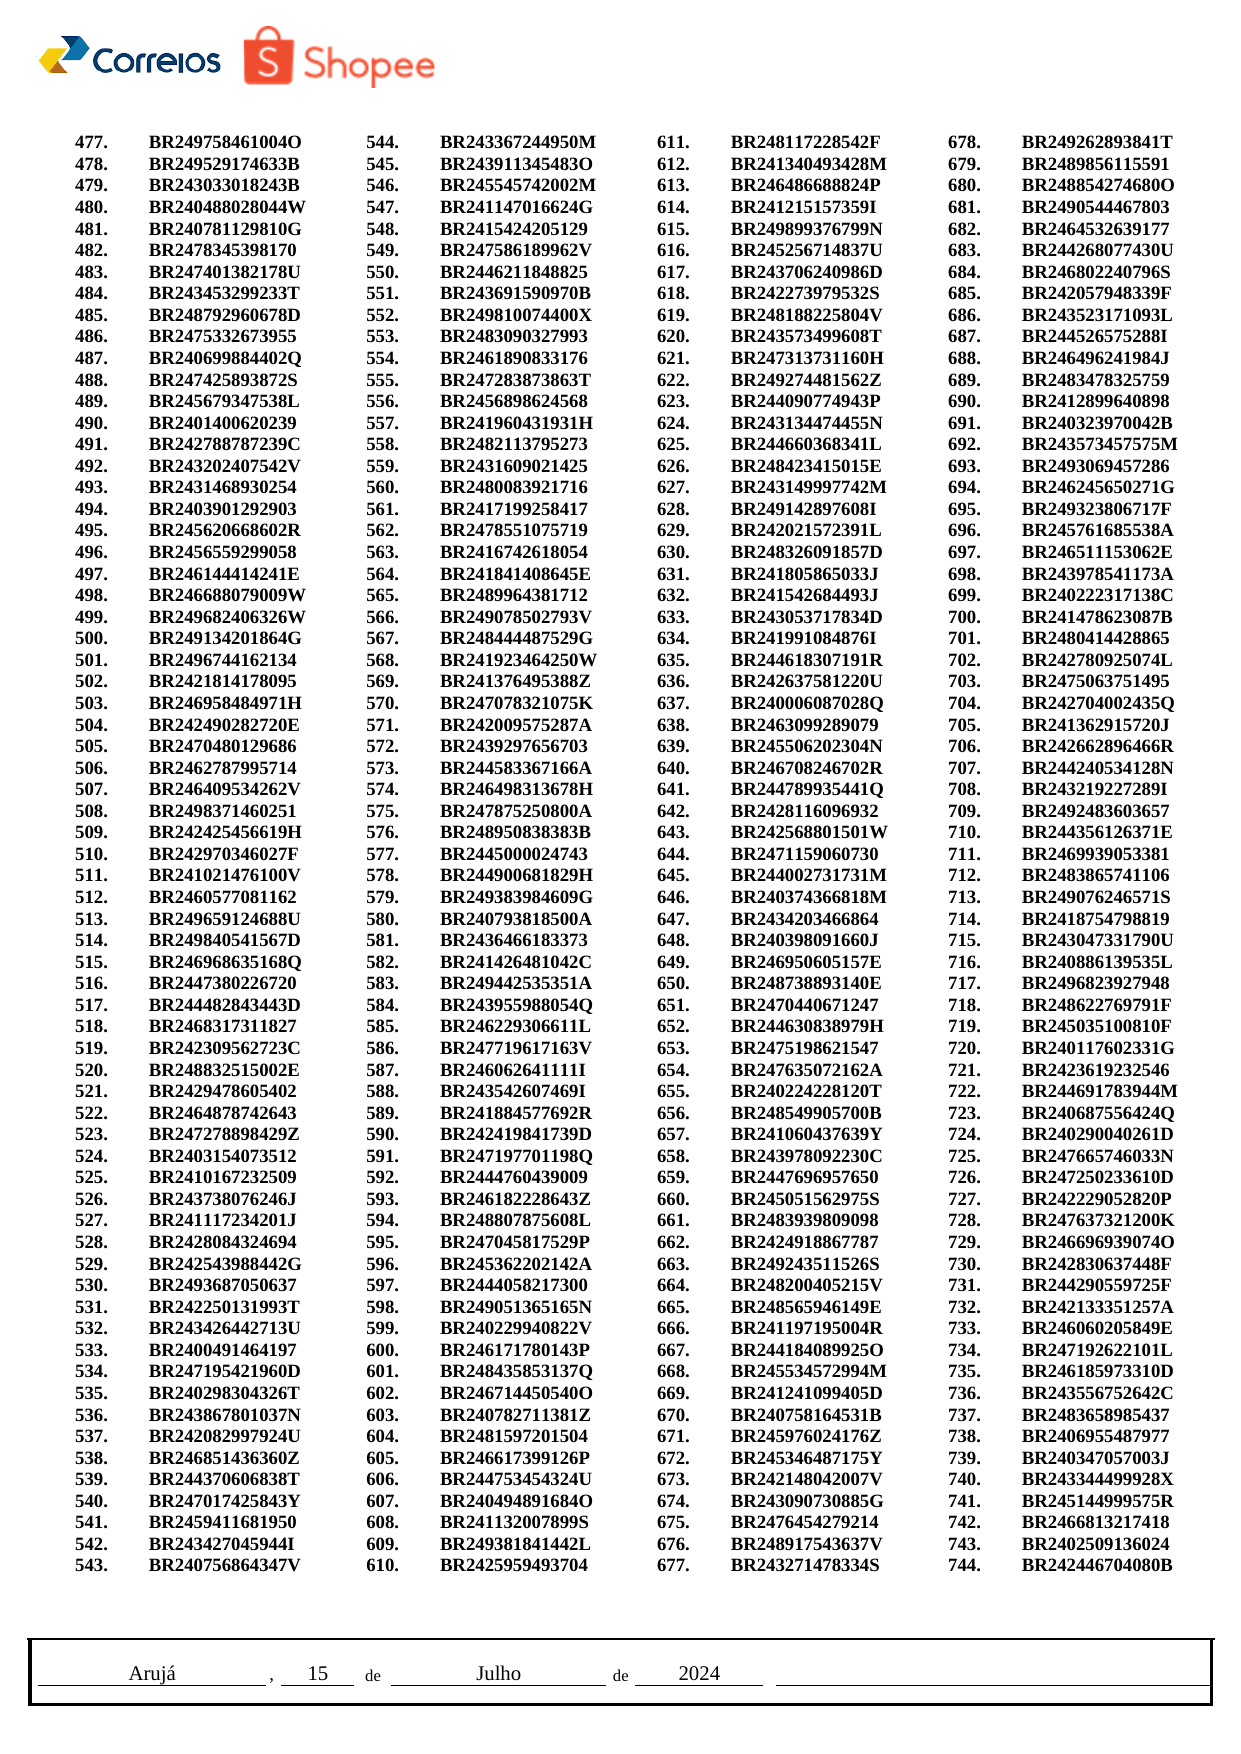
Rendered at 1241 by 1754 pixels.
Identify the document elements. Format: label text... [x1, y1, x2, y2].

list BR242788787239C [75, 433, 329, 455]
list BR2490544467803 [948, 196, 1240, 217]
list BR2498371460251 [75, 800, 329, 821]
list BR249274481562Z [657, 368, 911, 390]
list BR244356126371E [948, 821, 1240, 843]
list BR2462787995714 [75, 757, 329, 778]
list BR2444058217300 [366, 1274, 620, 1296]
list BR243706240986D [657, 261, 911, 282]
list BR246696939074O [948, 1231, 1240, 1252]
list BR241960431931H [366, 412, 620, 433]
list BR246144414241E [75, 562, 329, 584]
list BR2478345398170 [75, 239, 329, 261]
list BR240781129810G [75, 217, 329, 239]
list BR243573457575M [948, 433, 1240, 455]
list BR249383984609G [366, 886, 620, 907]
list BR2429478605402 [75, 1080, 329, 1102]
list BR247313731160H [657, 347, 911, 368]
list BR245362202142A [366, 1252, 620, 1274]
list BR246229306611L [366, 1015, 620, 1037]
list BR2463099289079 [657, 713, 911, 735]
list BR240006087028Q [657, 692, 911, 713]
list BR2446211848825 [366, 261, 620, 282]
list BR2469939053381 [948, 843, 1240, 864]
list BR246496241984J [948, 347, 1240, 368]
list BR2425959493704 [366, 1554, 620, 1576]
list BR241215157359I [657, 196, 911, 217]
list BR243367244950M [366, 131, 620, 153]
list BR242273979532S [657, 282, 911, 304]
list BR240398091660J [657, 929, 911, 951]
list BR241362915720J [948, 713, 1240, 735]
list BR249442535351A [366, 972, 620, 994]
list BR2466813217418 [948, 1511, 1240, 1533]
list BR240756864347V [75, 1554, 329, 1576]
list BR248792960678D [75, 304, 329, 325]
list BR241340493428M [657, 153, 911, 174]
list BR246060205849E [948, 1317, 1240, 1339]
list BR2470480129686 [75, 735, 329, 757]
list BR249840541567D [75, 929, 329, 951]
list BR243542607469I [366, 1080, 620, 1102]
list BR248832515002E [75, 1058, 329, 1080]
list BR2489964381712 [366, 584, 620, 606]
list BR2418754798819 [948, 907, 1240, 929]
list BR240298304326T [75, 1382, 329, 1403]
list BR2471159060730 [657, 843, 911, 864]
list BR2456898624568 [366, 390, 620, 412]
list BR246958484971H [75, 692, 329, 713]
list BR249659124688U [75, 907, 329, 929]
list BR245620668602R [75, 519, 329, 541]
list BR241132007899S [366, 1511, 620, 1533]
list BR242970346027F [75, 843, 329, 864]
list BR241060437639Y [657, 1123, 911, 1145]
list BR244753454324U [366, 1468, 620, 1490]
list BR242637581220U [657, 670, 911, 692]
list BR2412899640898 [948, 390, 1240, 412]
list BR242568801501W [657, 821, 911, 843]
list BR242309562723C [75, 1037, 329, 1058]
list BR245256714837U [657, 239, 911, 261]
list BR249682406326W [75, 606, 329, 627]
list BR243955988054Q [366, 994, 620, 1015]
list BR242490282720E [75, 713, 329, 735]
list BR241241099405D [657, 1382, 911, 1403]
list BR247635072162A [657, 1058, 911, 1080]
list BR243047331790U [948, 929, 1240, 951]
list BR245346487175Y [657, 1447, 911, 1468]
list BR2416742618054 [366, 541, 620, 562]
list BR2436466183373 [366, 929, 620, 951]
list BR243219227289I [948, 778, 1240, 800]
list BR247197701198Q [366, 1145, 620, 1166]
list BR247637321200K [948, 1209, 1240, 1231]
list BR2444760439009 [366, 1166, 620, 1188]
list BR2483478325759 [948, 368, 1240, 390]
list BR246409534262V [75, 778, 329, 800]
list BR2417199258417 [366, 498, 620, 519]
list BR241021476100V [75, 864, 329, 886]
list BR2431609021425 [366, 455, 620, 476]
list BR246851436360Z [75, 1447, 329, 1468]
list BR247665746033N [948, 1145, 1240, 1166]
list BR246498313678H [366, 778, 620, 800]
list BR249323806717F [948, 498, 1240, 519]
list BR248444487529G [366, 627, 620, 649]
list BR2470440671247 [657, 994, 911, 1015]
list BR2428116096932 [657, 800, 911, 821]
list BR248565946149E [657, 1296, 911, 1317]
list BR242780925074L [948, 649, 1240, 670]
list BR246062641111I [366, 1058, 620, 1080]
list BR2483865741106 [948, 864, 1240, 886]
list BR240782711381Z [366, 1403, 620, 1425]
list BR241197195004R [657, 1317, 911, 1339]
list BR2475063751495 [948, 670, 1240, 692]
list BR244240534128N [948, 757, 1240, 778]
list BR2459411681950 [75, 1511, 329, 1533]
list BR240117602331G [948, 1037, 1240, 1058]
list BR241542684493J [657, 584, 911, 606]
list BR243978541173A [948, 562, 1240, 584]
list BR2447380226720 [75, 972, 329, 994]
list BR242133351257A [948, 1296, 1240, 1317]
list BR244691783944M [948, 1080, 1240, 1102]
list BR2476454279214 [657, 1511, 911, 1533]
list BR243573499608T [657, 325, 911, 347]
list BR2460577081162 [75, 886, 329, 907]
list BR2434203466864 [657, 907, 911, 929]
list BR243691590970B [366, 282, 620, 304]
list BR243453299233T [75, 282, 329, 304]
list BR240699884402Q [75, 347, 329, 368]
list BR240687556424Q [948, 1102, 1240, 1123]
list BR242148042007V [657, 1468, 911, 1490]
list BR249758461004O [75, 131, 329, 153]
list BR2403901292903 [75, 498, 329, 519]
list BR244184089925O [657, 1339, 911, 1360]
list BR249051365165N [366, 1296, 620, 1317]
list BR247078321075K [366, 692, 620, 713]
list BR2406955487977 [948, 1425, 1240, 1447]
list BR248549905700B [657, 1102, 911, 1123]
list BR2464532639177 [948, 217, 1240, 239]
list BR2464878742643 [75, 1102, 329, 1123]
list BR241923464250W [366, 649, 620, 670]
list BR2403154073512 [75, 1145, 329, 1166]
list BR2439297656703 [366, 735, 620, 757]
list BR244526575288I [948, 325, 1240, 347]
list BR248854274680O [948, 174, 1240, 196]
list BR244618307191R [657, 649, 911, 670]
list BR243978092230C [657, 1145, 911, 1166]
list BR242662896466R [948, 735, 1240, 757]
list BR240758164531B [657, 1403, 911, 1425]
list BR248738893140E [657, 972, 911, 994]
list BR240290040261D [948, 1123, 1240, 1145]
list BR242229052820P [948, 1188, 1240, 1209]
list BR243344499928X [948, 1468, 1240, 1490]
list BR248622769791F [948, 994, 1240, 1015]
list BR243738076246J [75, 1188, 329, 1209]
list BR244482843443D [75, 994, 329, 1015]
list BR243867801037N [75, 1403, 329, 1425]
list BR242446704080B [948, 1554, 1240, 1576]
list BR242543988442G [75, 1252, 329, 1274]
list BR2400491464197 [75, 1339, 329, 1360]
list BR249243511526S [657, 1252, 911, 1274]
list BR242021572391L [657, 519, 911, 541]
list BR247195421960D [75, 1360, 329, 1382]
list BR246802240796S [948, 261, 1240, 282]
list BR241426481042C [366, 951, 620, 972]
list BR247045817529P [366, 1231, 620, 1252]
list BR2496823927948 [948, 972, 1240, 994]
list BR2483090327993 [366, 325, 620, 347]
list BR2483939809098 [657, 1209, 911, 1231]
list BR249134201864G [75, 627, 329, 649]
list BR245506202304N [657, 735, 911, 757]
list BR2401400620239 [75, 412, 329, 433]
list BR244002731731M [657, 864, 911, 886]
list BR243271478334S [657, 1554, 911, 1576]
list BR2480414428865 [948, 627, 1240, 649]
list BR2489856115591 [948, 153, 1240, 174]
list BR248423415015E [657, 455, 911, 476]
list BR245761685538A [948, 519, 1240, 541]
list BR243911345483O [366, 153, 620, 174]
list BR244583367166A [366, 757, 620, 778]
list BR240793818500A [366, 907, 620, 929]
list BR241376495388Z [366, 670, 620, 692]
list BR2493069457286 [948, 455, 1240, 476]
list BR240488028044W [75, 196, 329, 217]
list BR246708246702R [657, 757, 911, 778]
list BR245545742002M [366, 174, 620, 196]
list BR242830637448F [948, 1252, 1240, 1274]
list BR240886139535L [948, 951, 1240, 972]
list BR2424918867787 [657, 1231, 911, 1252]
list BR247278898429Z [75, 1123, 329, 1145]
list BR247283873863T [366, 368, 620, 390]
list BR249810074400X [366, 304, 620, 325]
list BR249078502793V [366, 606, 620, 627]
list BR2415424205129 [366, 217, 620, 239]
list BR242704002435Q [948, 692, 1240, 713]
list BR248917543637V [657, 1533, 911, 1554]
list BR248326091857D [657, 541, 911, 562]
list BR248188225804V [657, 304, 911, 325]
list BR249142897608I [657, 498, 911, 519]
list BR2493687050637 [75, 1274, 329, 1296]
list BR242250131993T [75, 1296, 329, 1317]
list BR243523171093L [948, 304, 1240, 325]
list BR2428084324694 [75, 1231, 329, 1252]
list BR248117228542F [657, 131, 911, 153]
list BR247017425843Y [75, 1490, 329, 1511]
list BR243556752642C [948, 1382, 1240, 1403]
list BR2410167232509 [75, 1166, 329, 1188]
list BR247401382178U [75, 261, 329, 282]
list BR241841408645E [366, 562, 620, 584]
list BR240224228120T [657, 1080, 911, 1102]
list BR244290559725F [948, 1274, 1240, 1296]
list BR2461890833176 [366, 347, 620, 368]
list BR246688079009W [75, 584, 329, 606]
list BR247719617163V [366, 1037, 620, 1058]
list BR243426442713U [75, 1317, 329, 1339]
list BR243053717834D [657, 606, 911, 627]
list BR2480083921716 [366, 476, 620, 498]
list BR246245650271G [948, 476, 1240, 498]
list BR247250233610D [948, 1166, 1240, 1188]
list BR249076246571S [948, 886, 1240, 907]
list BR249381841442L [366, 1533, 620, 1554]
list BR2423619232546 [948, 1058, 1240, 1080]
list BR2483658985437 [948, 1403, 1240, 1425]
list BR248807875608L [366, 1209, 620, 1231]
list BR241991084876I [657, 627, 911, 649]
list BR2468317311827 [75, 1015, 329, 1037]
list BR2475198621547 [657, 1037, 911, 1058]
list BR245035100810F [948, 1015, 1240, 1037]
list BR246617399126P [366, 1447, 620, 1468]
list BR240347057003J [948, 1447, 1240, 1468]
list BR241117234201J [75, 1209, 329, 1231]
list BR243033018243B [75, 174, 329, 196]
list BR247425893872S [75, 368, 329, 390]
list BR246950605157E [657, 951, 911, 972]
list BR244630838979H [657, 1015, 911, 1037]
list BR240229940822V [366, 1317, 620, 1339]
list BR244268077430U [948, 239, 1240, 261]
list BR246714450540O [366, 1382, 620, 1403]
list BR247875250800A [366, 800, 620, 821]
list BR2492483603657 [948, 800, 1240, 821]
list BR243134474455N [657, 412, 911, 433]
list BR241478623087B [948, 606, 1240, 627]
list BR2475332673955 [75, 325, 329, 347]
list BR246511153062E [948, 541, 1240, 562]
list BR2496744162134 [75, 649, 329, 670]
list BR241884577692R [366, 1102, 620, 1123]
list BR245534572994M [657, 1360, 911, 1382]
list BR244090774943P [657, 390, 911, 412]
list BR242082997924U [75, 1425, 329, 1447]
list BR2445000024743 [366, 843, 620, 864]
list BR2421814178095 [75, 670, 329, 692]
list BR240323970042B [948, 412, 1240, 433]
list BR244900681829H [366, 864, 620, 886]
list BR2481597201504 [366, 1425, 620, 1447]
list BR241805865033J [657, 562, 911, 584]
list BR246185973310D [948, 1360, 1240, 1382]
list BR2478551075719 [366, 519, 620, 541]
list BR2482113795273 [366, 433, 620, 455]
list BR2402509136024 [948, 1533, 1240, 1554]
list BR2456559299058 [75, 541, 329, 562]
list BR246968635168Q [75, 951, 329, 972]
list BR2431468930254 [75, 476, 329, 498]
list BR242419841739D [366, 1123, 620, 1145]
list BR244370606838T [75, 1468, 329, 1490]
list BR242009575287A [366, 713, 620, 735]
list BR248200405215V [657, 1274, 911, 1296]
list BR244789935441Q [657, 778, 911, 800]
list BR240222317138C [948, 584, 1240, 606]
list BR246486688824P [657, 174, 911, 196]
list BR245051562975S [657, 1188, 911, 1209]
list BR245679347538L [75, 390, 329, 412]
list BR249529174633B [75, 153, 329, 174]
list BR2447696957650 [657, 1166, 911, 1188]
list BR249899376799N [657, 217, 911, 239]
list BR246171780143P [366, 1339, 620, 1360]
list BR243202407542V [75, 455, 329, 476]
list BR242425456619H [75, 821, 329, 843]
list BR243427045944I [75, 1533, 329, 1554]
list BR248435853137Q [366, 1360, 620, 1382]
list BR244660368341L [657, 433, 911, 455]
list BR249262893841T [948, 131, 1240, 153]
list BR245976024176Z [657, 1425, 911, 1447]
list BR243149997742M [657, 476, 911, 498]
list BR240374366818M [657, 886, 911, 907]
list BR242057948339F [948, 282, 1240, 304]
list BR246182228643Z [366, 1188, 620, 1209]
list BR245144999575R [948, 1490, 1240, 1511]
list BR248950838383B [366, 821, 620, 843]
list BR241147016624G [366, 196, 620, 217]
list BR247586189962V [366, 239, 620, 261]
list BR240494891684O [366, 1490, 620, 1511]
list BR247192622101L [948, 1339, 1240, 1360]
list BR243090730885G [657, 1490, 911, 1511]
